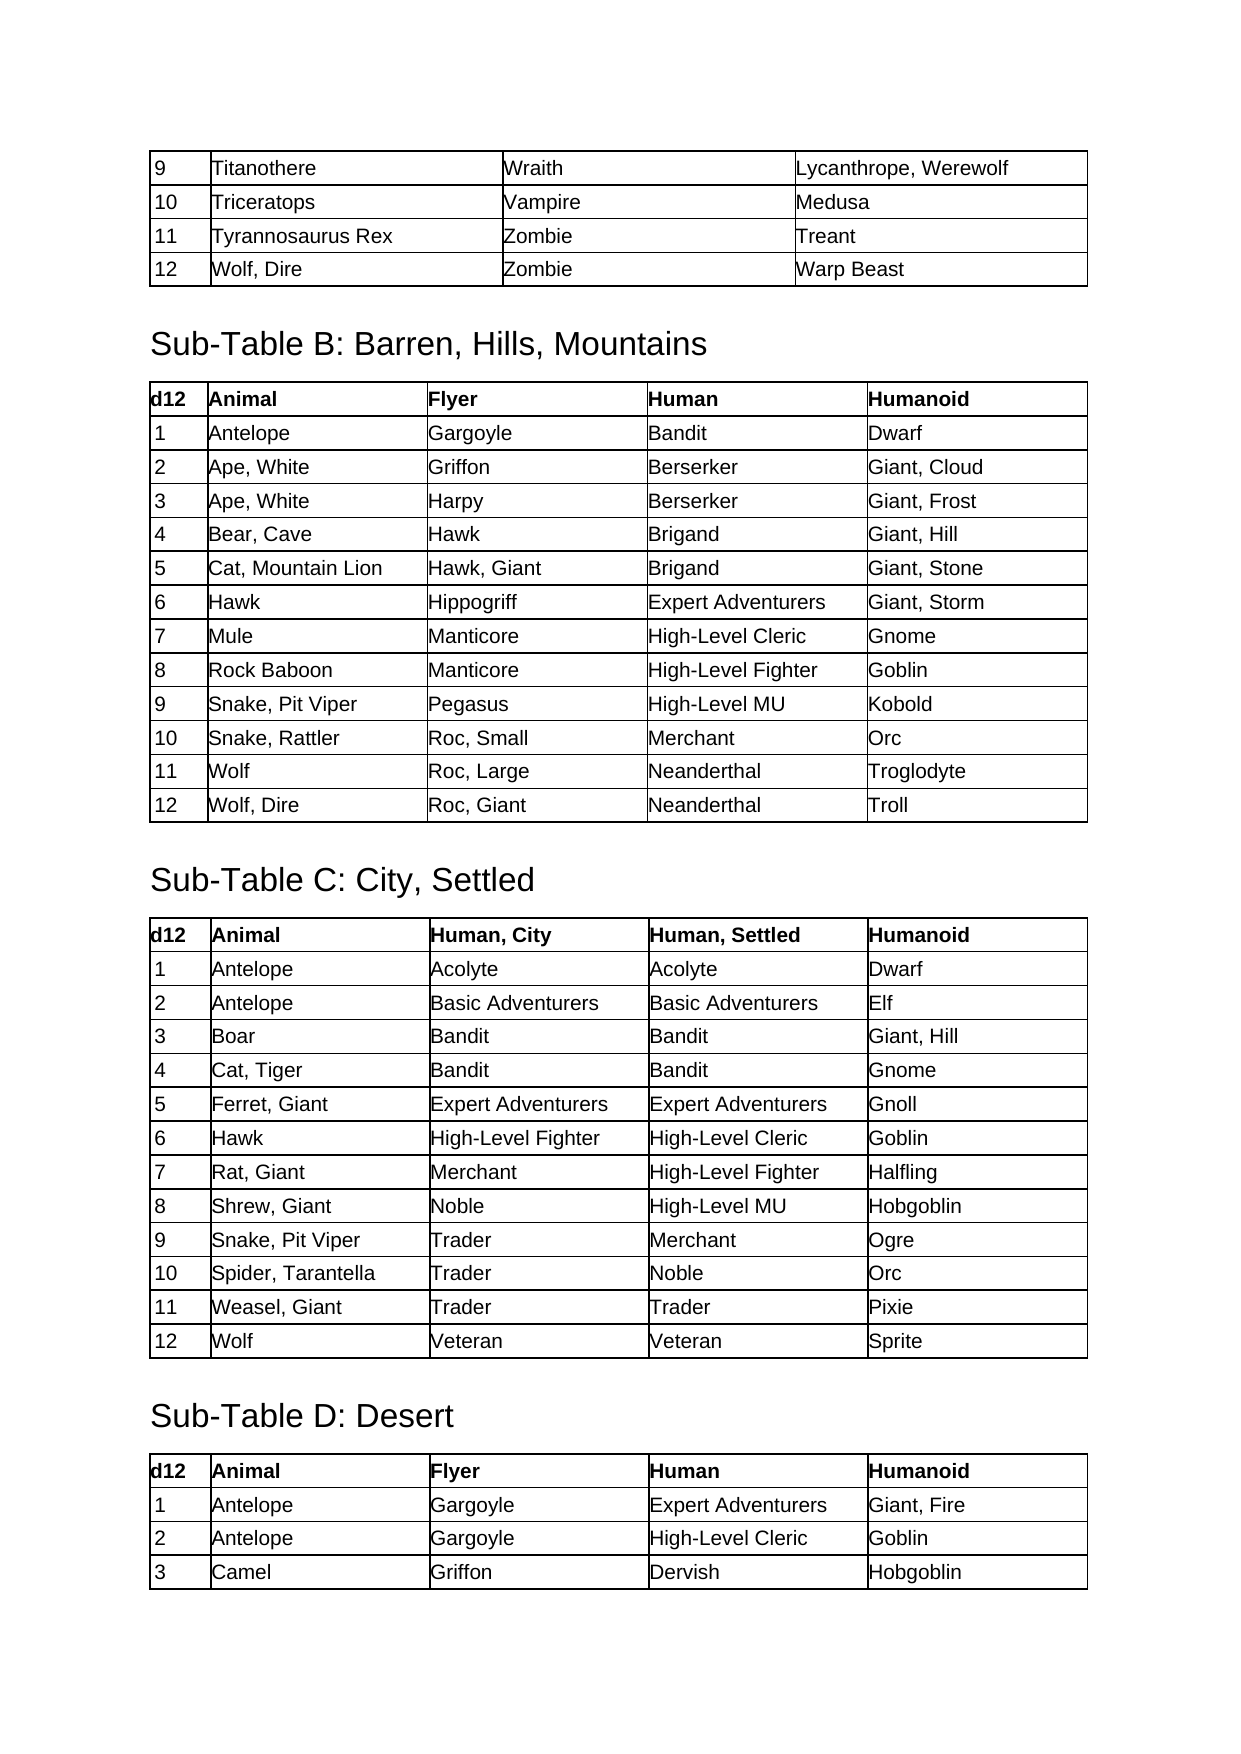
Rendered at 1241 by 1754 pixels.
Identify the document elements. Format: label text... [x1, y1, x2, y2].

table_header Humanoid [868, 383, 1087, 415]
table_cell Weasel, Giant [212, 1291, 429, 1323]
table_cell Cat, Mountain Lion [209, 552, 427, 584]
table_cell Gnome [868, 620, 1087, 652]
table_cell Pixie [869, 1291, 1087, 1323]
table_cell Hawk [209, 586, 427, 618]
table_cell Dervish [650, 1556, 867, 1588]
table_cell 4 [151, 1054, 210, 1086]
table_cell Wolf, Dire [209, 789, 427, 821]
table_cell Hawk [212, 1122, 429, 1154]
table_cell 2 [151, 451, 207, 483]
table_cell Pegasus [428, 687, 647, 720]
table_cell Ogre [869, 1223, 1087, 1256]
table_cell Trader [431, 1291, 648, 1323]
table_cell 6 [151, 586, 207, 618]
table_cell Gargoyle [431, 1522, 648, 1554]
table_cell 9 [151, 687, 207, 720]
table_cell Rat, Giant [212, 1156, 429, 1188]
table_header d12 [151, 919, 210, 951]
table_cell Hobgoblin [869, 1556, 1087, 1588]
table_cell Orc [868, 721, 1087, 753]
table_cell Warp Beast [796, 253, 1087, 285]
table_cell Roc, Giant [428, 789, 647, 821]
table_cell Trader [431, 1223, 648, 1256]
table_cell 10 [151, 186, 210, 218]
table_header Flyer [428, 383, 647, 415]
table_cell Basic Adventurers [431, 986, 648, 1018]
table_cell High-Level Cleric [650, 1522, 867, 1554]
table_cell 1 [151, 952, 210, 985]
table_header Human, Settled [650, 919, 867, 951]
table_cell Zombie [504, 253, 795, 285]
table_cell Noble [431, 1190, 648, 1222]
table_cell Titanothere [212, 152, 502, 184]
table_cell Antelope [212, 1522, 429, 1554]
table_cell Wolf, Dire [212, 253, 502, 285]
table_header Human [650, 1455, 867, 1487]
table_cell Wolf [212, 1325, 429, 1357]
table_cell Dwarf [868, 417, 1087, 449]
table_cell Basic Adventurers [650, 986, 867, 1018]
table_cell Gargoyle [431, 1488, 648, 1521]
table_header Flyer [431, 1455, 648, 1487]
table_cell Medusa [796, 186, 1087, 218]
table_cell 3 [151, 1020, 210, 1052]
table_header Animal [212, 1455, 429, 1487]
table_cell Hawk, Giant [428, 552, 647, 584]
table_cell Wolf [209, 755, 427, 787]
table_cell 5 [151, 552, 207, 584]
table_cell 8 [151, 654, 207, 686]
table_cell Sprite [869, 1325, 1087, 1357]
table_cell 12 [151, 789, 207, 821]
table_cell High-Level Fighter [650, 1156, 867, 1188]
subtitle Sub-Table D: Desert [150, 1396, 1090, 1434]
table_cell Expert Adventurers [650, 1088, 867, 1120]
table_cell Zombie [504, 219, 795, 252]
table_cell 12 [151, 1325, 210, 1357]
table_cell Cat, Tiger [212, 1054, 429, 1086]
table_cell 1 [151, 1488, 210, 1521]
table_cell Lycanthrope, Werewolf [796, 152, 1087, 184]
table_cell Manticore [428, 620, 647, 652]
table_cell Dwarf [869, 952, 1087, 985]
table_cell Expert Adventurers [648, 586, 867, 618]
table_cell Hippogriff [428, 586, 647, 618]
table_cell 2 [151, 986, 210, 1018]
table_cell Giant, Fire [869, 1488, 1087, 1521]
table_cell Expert Adventurers [650, 1488, 867, 1521]
table_cell Vampire [504, 186, 795, 218]
table_cell High-Level Cleric [650, 1122, 867, 1154]
table_cell Boar [212, 1020, 429, 1052]
table_cell Goblin [869, 1122, 1087, 1154]
table_cell Goblin [868, 654, 1087, 686]
subtitle Sub-Table C: City, Settled [150, 860, 1090, 899]
table_cell Neanderthal [648, 755, 867, 787]
table_header d12 [151, 383, 207, 415]
table_cell Noble [650, 1257, 867, 1289]
table_cell Gnome [869, 1054, 1087, 1086]
table_cell Brigand [648, 552, 867, 584]
table_cell Harpy [428, 484, 647, 517]
table_cell High-Level Fighter [431, 1122, 648, 1154]
table_header d12 [151, 1455, 210, 1487]
table_cell 10 [151, 721, 207, 753]
table_cell Giant, Stone [868, 552, 1087, 584]
table_cell Giant, Cloud [868, 451, 1087, 483]
table_cell Troglodyte [868, 755, 1087, 787]
table_cell Goblin [869, 1522, 1087, 1554]
table_cell 3 [151, 1556, 210, 1588]
table_cell Merchant [648, 721, 867, 753]
table_cell Expert Adventurers [431, 1088, 648, 1120]
table_cell Bandit [648, 417, 867, 449]
table_header Animal [209, 383, 427, 415]
table_cell Spider, Tarantella [212, 1257, 429, 1289]
table_cell Griffon [431, 1556, 648, 1588]
table_cell Griffon [428, 451, 647, 483]
table_cell Giant, Frost [868, 484, 1087, 517]
table_cell Bandit [431, 1054, 648, 1086]
table_cell 7 [151, 1156, 210, 1188]
table_cell Troll [868, 789, 1087, 821]
table_cell Treant [796, 219, 1087, 252]
table_cell Antelope [209, 417, 427, 449]
table_cell 7 [151, 620, 207, 652]
table_header Human, City [431, 919, 648, 951]
table_cell Manticore [428, 654, 647, 686]
table_cell Bandit [431, 1020, 648, 1052]
subtitle Sub-Table B: Barren, Hills, Mountains [150, 324, 1090, 363]
table_cell Ferret, Giant [212, 1088, 429, 1120]
table_cell Bandit [650, 1020, 867, 1052]
table_cell Acolyte [650, 952, 867, 985]
table_header Humanoid [869, 919, 1087, 951]
table_cell 12 [151, 253, 210, 285]
table_cell 2 [151, 1522, 210, 1554]
table_cell Antelope [212, 986, 429, 1018]
table_header Animal [212, 919, 429, 951]
table_cell Shrew, Giant [212, 1190, 429, 1222]
table_cell Snake, Pit Viper [212, 1223, 429, 1256]
table_cell Gnoll [869, 1088, 1087, 1120]
table_cell Tyrannosaurus Rex [212, 219, 502, 252]
table_cell High-Level Fighter [648, 654, 867, 686]
table_cell High-Level MU [648, 687, 867, 720]
table_cell Mule [209, 620, 427, 652]
table_cell Acolyte [431, 952, 648, 985]
table_header Humanoid [869, 1455, 1087, 1487]
table_cell Snake, Rattler [209, 721, 427, 753]
table_cell Snake, Pit Viper [209, 687, 427, 720]
table_cell 8 [151, 1190, 210, 1222]
table_cell Merchant [650, 1223, 867, 1256]
table_cell Bandit [650, 1054, 867, 1086]
table_cell Roc, Small [428, 721, 647, 753]
table_cell Trader [650, 1291, 867, 1323]
table_cell High-Level MU [650, 1190, 867, 1222]
table_cell Brigand [648, 518, 867, 550]
table_cell 3 [151, 484, 207, 517]
table_cell Roc, Large [428, 755, 647, 787]
table_cell Neanderthal [648, 789, 867, 821]
table_cell Gargoyle [428, 417, 647, 449]
table_cell 11 [151, 1291, 210, 1323]
table_cell 4 [151, 518, 207, 550]
table_cell Antelope [212, 1488, 429, 1521]
table_cell 10 [151, 1257, 210, 1289]
table_cell 6 [151, 1122, 210, 1154]
table_header Human [648, 383, 867, 415]
table_cell Giant, Hill [869, 1020, 1087, 1052]
table_cell Triceratops [212, 186, 502, 218]
table_cell Orc [869, 1257, 1087, 1289]
table_cell Bear, Cave [209, 518, 427, 550]
table_cell Hobgoblin [869, 1190, 1087, 1222]
table_cell Trader [431, 1257, 648, 1289]
table_cell Giant, Storm [868, 586, 1087, 618]
table_cell Elf [869, 986, 1087, 1018]
table_cell Halfling [869, 1156, 1087, 1188]
table_cell Ape, White [209, 484, 427, 517]
table_cell 9 [151, 1223, 210, 1256]
table_cell Giant, Hill [868, 518, 1087, 550]
table_cell Antelope [212, 952, 429, 985]
table_cell 11 [151, 755, 207, 787]
table_cell Merchant [431, 1156, 648, 1188]
table_cell Berserker [648, 484, 867, 517]
table_cell Wraith [504, 152, 795, 184]
table_cell 5 [151, 1088, 210, 1120]
table_cell Berserker [648, 451, 867, 483]
table_cell 11 [151, 219, 210, 252]
table_cell Veteran [650, 1325, 867, 1357]
table_cell High-Level Cleric [648, 620, 867, 652]
table_cell 9 [151, 152, 210, 184]
table_cell Kobold [868, 687, 1087, 720]
table_cell Camel [212, 1556, 429, 1588]
table_cell Hawk [428, 518, 647, 550]
table_cell Rock Baboon [209, 654, 427, 686]
table_cell 1 [151, 417, 207, 449]
table_cell Veteran [431, 1325, 648, 1357]
table_cell Ape, White [209, 451, 427, 483]
